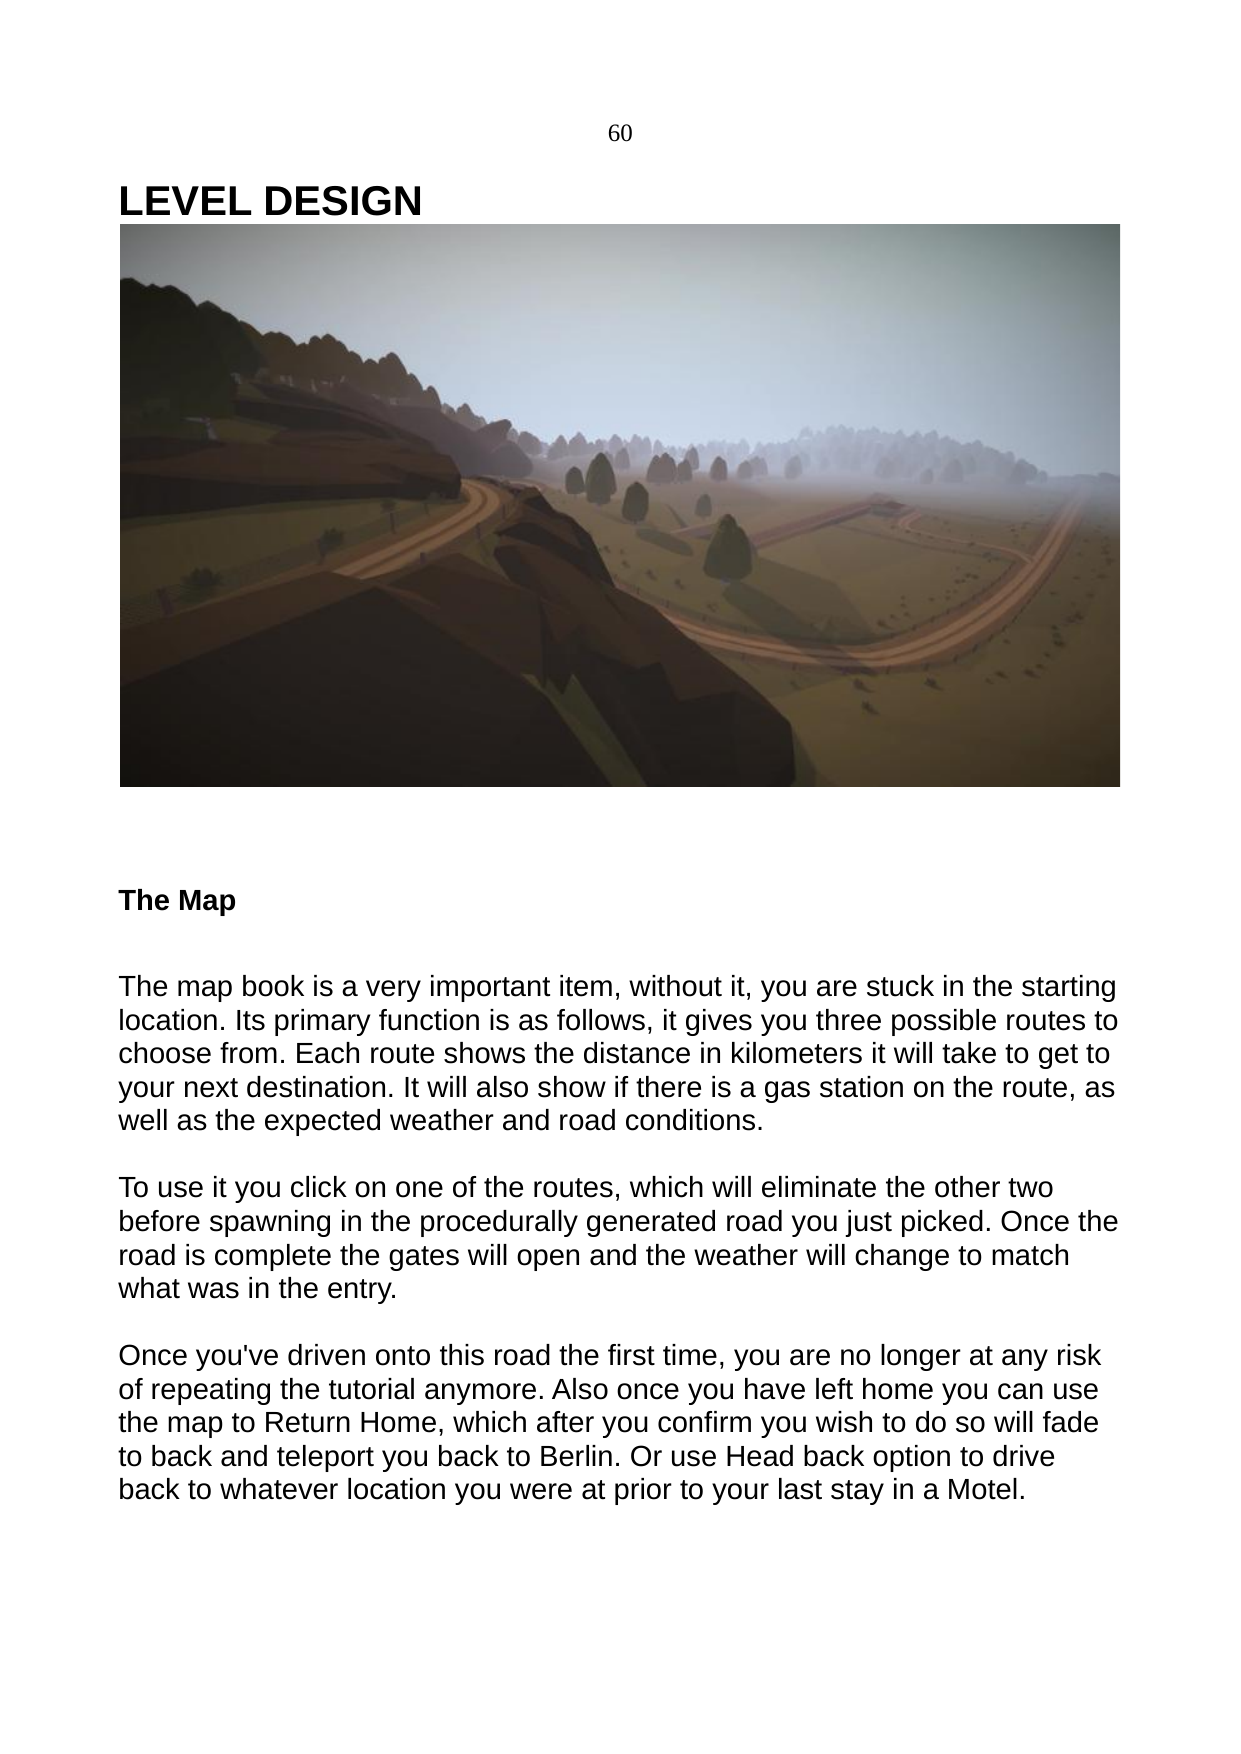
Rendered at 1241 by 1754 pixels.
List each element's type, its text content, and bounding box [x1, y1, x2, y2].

text The map book is a very important item, without it, you are stuck in the starting location. Its primary function is as follows, it gives you three possible routes to choose from. Each route shows the distance in kilometers it will take to get to your next destination. It will also show if there is a gas station on the route, as well as the expected weather and road conditions. To use it you click on one of the routes, which will eliminate the other two before spawning in the procedurally generated road you just picked. Once the road is complete the gates will open and the weather will change to match what was in the entry. Once you've driven onto this road the first time, you are no longer at any risk of repeating the tutorial anymore. Also once you have left home you can use the map to Return Home, which after you confirm you wish to do so will fade to back and teleport you back to Berlin. Or use Head back option to drive back to whatever location you were at prior to your last stay in a Motel. [118, 969, 1122, 1539]
picture [120, 224, 1121, 787]
text The Map [118, 883, 1122, 916]
text LEVEL DESIGN [118, 176, 1122, 224]
